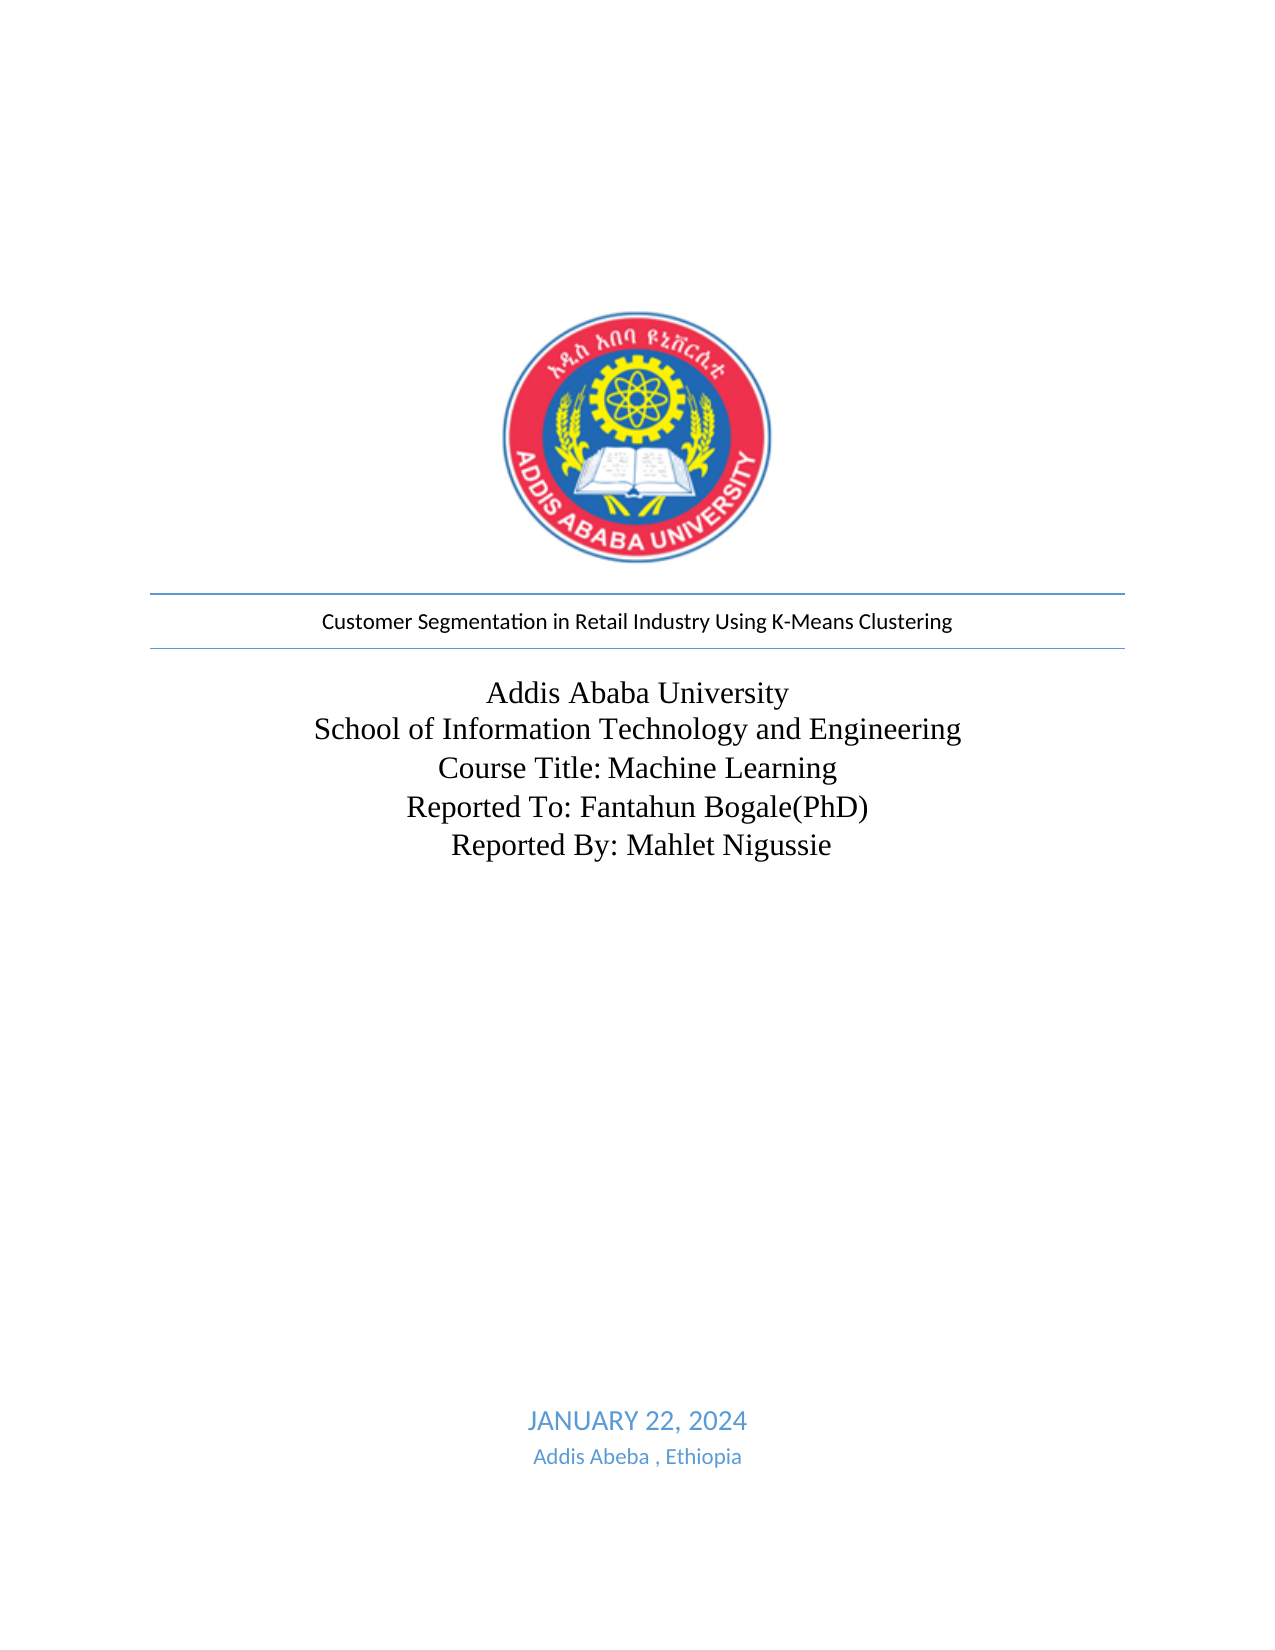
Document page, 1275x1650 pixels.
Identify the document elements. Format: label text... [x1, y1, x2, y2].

text Reported To: Fantahun Bogale(PhD) [150, 788, 1125, 824]
text School of Information Technology and Engineering [150, 710, 1125, 746]
text January 22, 2024 [150, 1402, 1125, 1438]
text Addis Ababa University [150, 674, 1125, 710]
text Customer Segmentation in Retail Industry Using K-Means Clustering [150, 595, 1125, 648]
picture [498, 310, 777, 569]
text Reported By: Mahlet Nigussie [150, 827, 1125, 862]
text Addis Abeba , Ethiopia [150, 1442, 1125, 1470]
text Course Title: Machine Learning [150, 749, 1125, 785]
